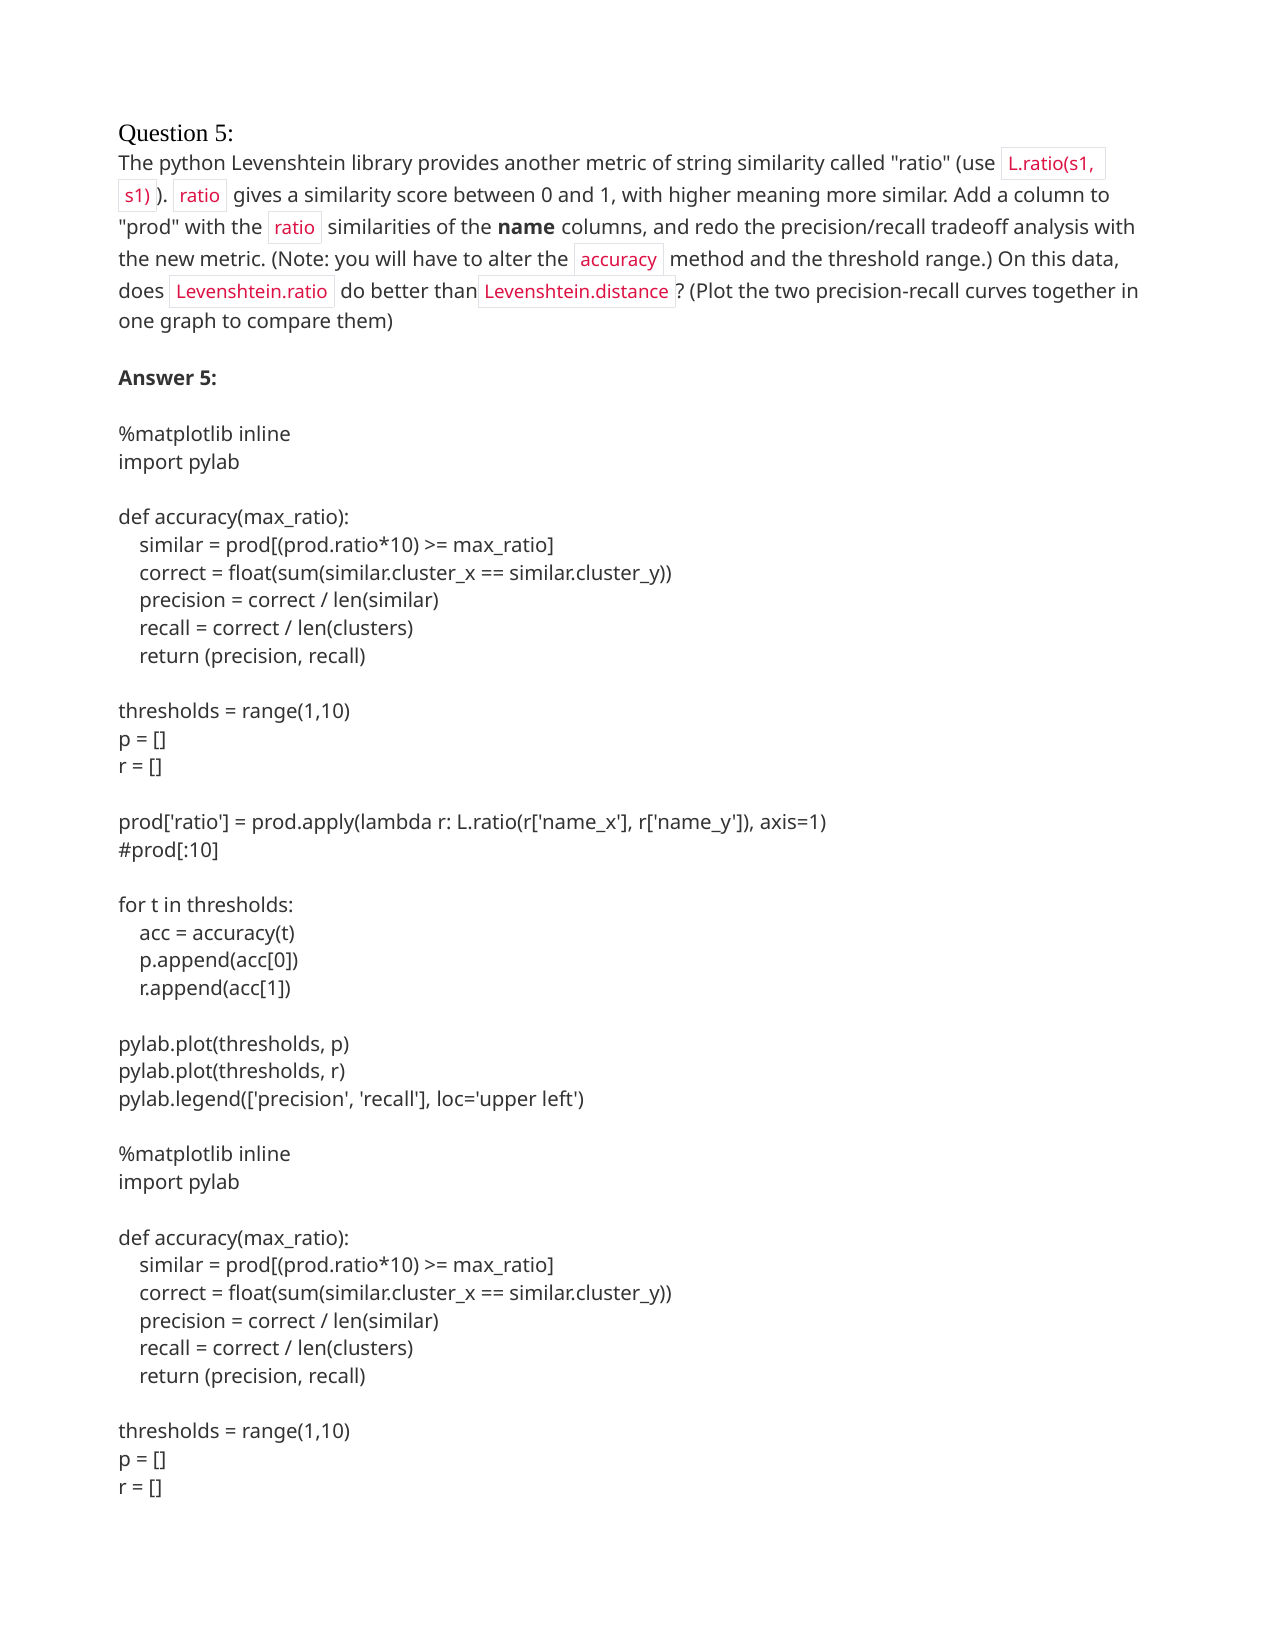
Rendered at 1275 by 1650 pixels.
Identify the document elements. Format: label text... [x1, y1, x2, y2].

text p.append(acc[0]) [118, 946, 1157, 974]
text pylab.plot(thresholds, r) [118, 1057, 1157, 1085]
text correct = float(sum(similar.cluster_x == similar.cluster_y)) [118, 1279, 1157, 1306]
text def accuracy(max_ratio): [118, 1223, 1157, 1251]
text def accuracy(max_ratio): [118, 503, 1157, 531]
text The python Levenshtein library provides another metric of string similarity called "ratio" (use L.ratio(s1, s1)). ratio gives a similarity score between 0 and 1, with higher meaning more similar. Add a column to "prod" with the ratio similarities of the name columns, and redo the precision/recall tradeoff analysis with the new metric. (Note: you will have to alter the accuracy method and the threshold range.) On this data, does Levenshtein.ratio do better thanLevenshtein.distance? (Plot the two precision-recall curves together in one graph to compare them) [118, 147, 1157, 334]
text return (precision, recall) [118, 641, 1157, 669]
text correct = float(sum(similar.cluster_x == similar.cluster_y)) [118, 558, 1157, 586]
text precision = correct / len(similar) [118, 1306, 1157, 1334]
text similar = prod[(prod.ratio*10) >= max_ratio] [118, 531, 1157, 558]
text thresholds = range(1,10) [118, 697, 1157, 724]
text similar = prod[(prod.ratio*10) >= max_ratio] [118, 1251, 1157, 1279]
text return (precision, recall) [118, 1362, 1157, 1389]
text recall = correct / len(clusters) [118, 614, 1157, 641]
text r = [] [118, 752, 1157, 780]
text %matplotlib inline [118, 1140, 1157, 1168]
text Answer 5: [118, 363, 1157, 391]
text recall = correct / len(clusters) [118, 1334, 1157, 1362]
text import pylab [118, 447, 1157, 475]
text acc = accuracy(t) [118, 918, 1157, 946]
text r.append(acc[1]) [118, 974, 1157, 1002]
text precision = correct / len(similar) [118, 586, 1157, 614]
text p = [] [118, 724, 1157, 752]
text %matplotlib inline [118, 420, 1157, 447]
text thresholds = range(1,10) [118, 1417, 1157, 1445]
text pylab.legend(['precision', 'recall'], loc='upper left') [118, 1085, 1157, 1112]
text pylab.plot(thresholds, p) [118, 1029, 1157, 1057]
text #prod[:10] [118, 835, 1157, 863]
text r = [] [118, 1473, 1157, 1500]
text Question 5: [118, 118, 1157, 147]
text prod['ratio'] = prod.apply(lambda r: L.ratio(r['name_x'], r['name_y']), axis=1) [118, 808, 1157, 835]
text for t in thresholds: [118, 891, 1157, 918]
text p = [] [118, 1445, 1157, 1473]
text import pylab [118, 1168, 1157, 1196]
